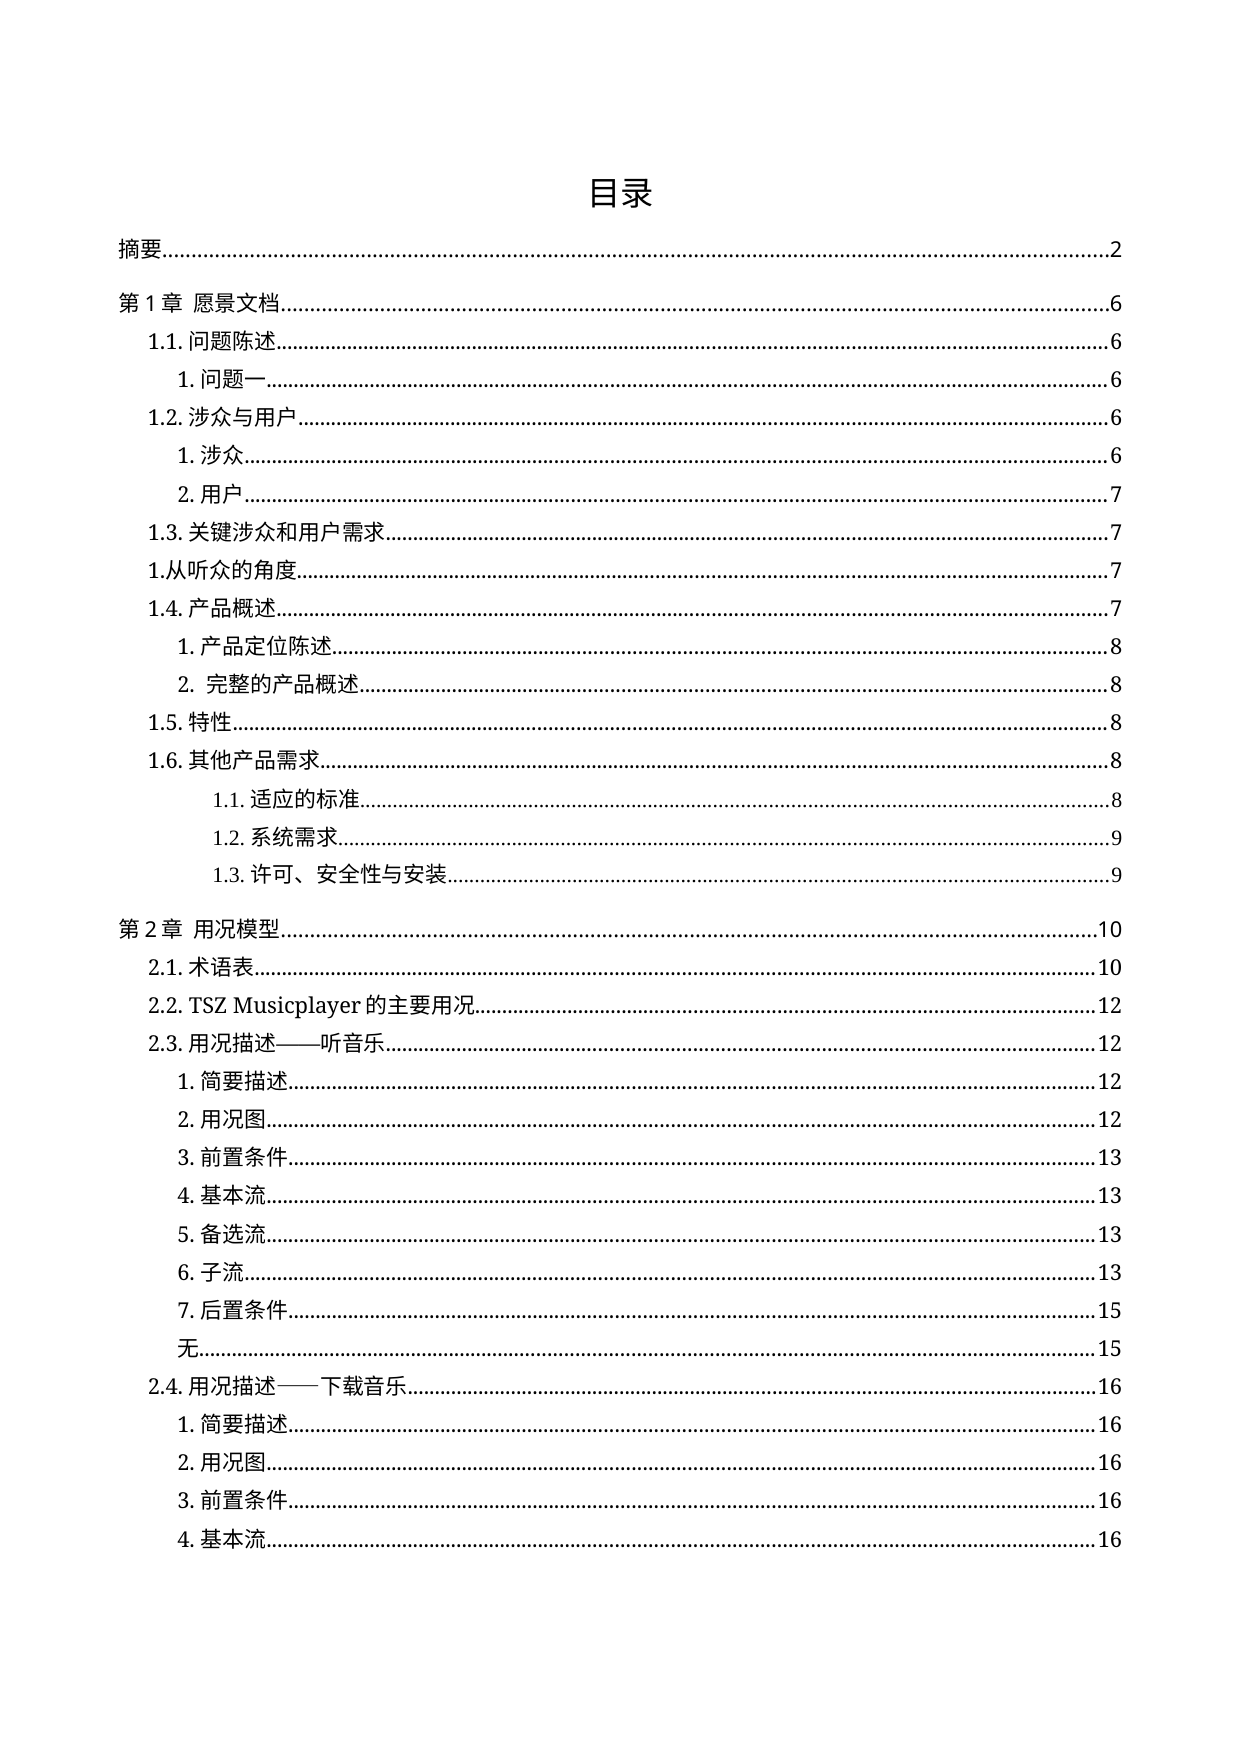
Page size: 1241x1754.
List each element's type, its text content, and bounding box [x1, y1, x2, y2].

text 2. 用户 7 [177, 477, 1122, 508]
text 1.3. 关键涉众和用户需求 7 [148, 515, 1122, 546]
text 2. 完整的产品概述 8 [177, 667, 1122, 699]
text 1.2. 系统需求 9 [207, 819, 1122, 851]
text 1.1. 适应的标准 8 [207, 782, 1122, 813]
text 1.6. 其他产品需求 8 [148, 743, 1122, 775]
text 2.2. TSZ Musicplayer的主要用况 12 [148, 988, 1122, 1019]
text 第2章 用况模型 10 [118, 912, 1122, 943]
text 2.4. 用况描述——下载音乐 16 [148, 1369, 1122, 1401]
text 1.4. 产品概述 7 [148, 591, 1122, 623]
text 6. 子流 13 [177, 1255, 1122, 1286]
text 1.从听众的角度 7 [148, 553, 1122, 584]
text 1. 问题一 6 [177, 362, 1122, 394]
text 1.2. 涉众与用户 6 [148, 400, 1122, 432]
text 2. 用况图 12 [177, 1102, 1122, 1134]
text 无 15 [177, 1331, 1122, 1363]
subtitle 目录 [118, 167, 1122, 215]
text 第1章 愿景文档 6 [118, 286, 1122, 318]
text 5. 备选流 13 [177, 1217, 1122, 1248]
text 2.1. 术语表 10 [148, 950, 1122, 981]
text 1. 产品定位陈述 8 [177, 629, 1122, 661]
text 4. 基本流 16 [177, 1522, 1122, 1553]
text 1.3. 许可、安全性与安装 9 [207, 857, 1122, 889]
text 3. 前置条件 16 [177, 1483, 1122, 1515]
text 2. 用况图 16 [177, 1445, 1122, 1477]
text 1.5. 特性 8 [148, 705, 1122, 737]
text 4. 基本流 13 [177, 1178, 1122, 1210]
text 1.1. 问题陈述 6 [148, 324, 1122, 356]
text 摘要 2 [118, 232, 1122, 263]
text 1. 简要描述 12 [177, 1064, 1122, 1096]
text 1. 涉众 6 [177, 438, 1122, 470]
text 1. 简要描述 16 [177, 1407, 1122, 1439]
text 7. 后置条件 15 [177, 1293, 1122, 1324]
text 3. 前置条件 13 [177, 1140, 1122, 1172]
text 2.3. 用况描述­——听音乐 12 [148, 1026, 1122, 1058]
